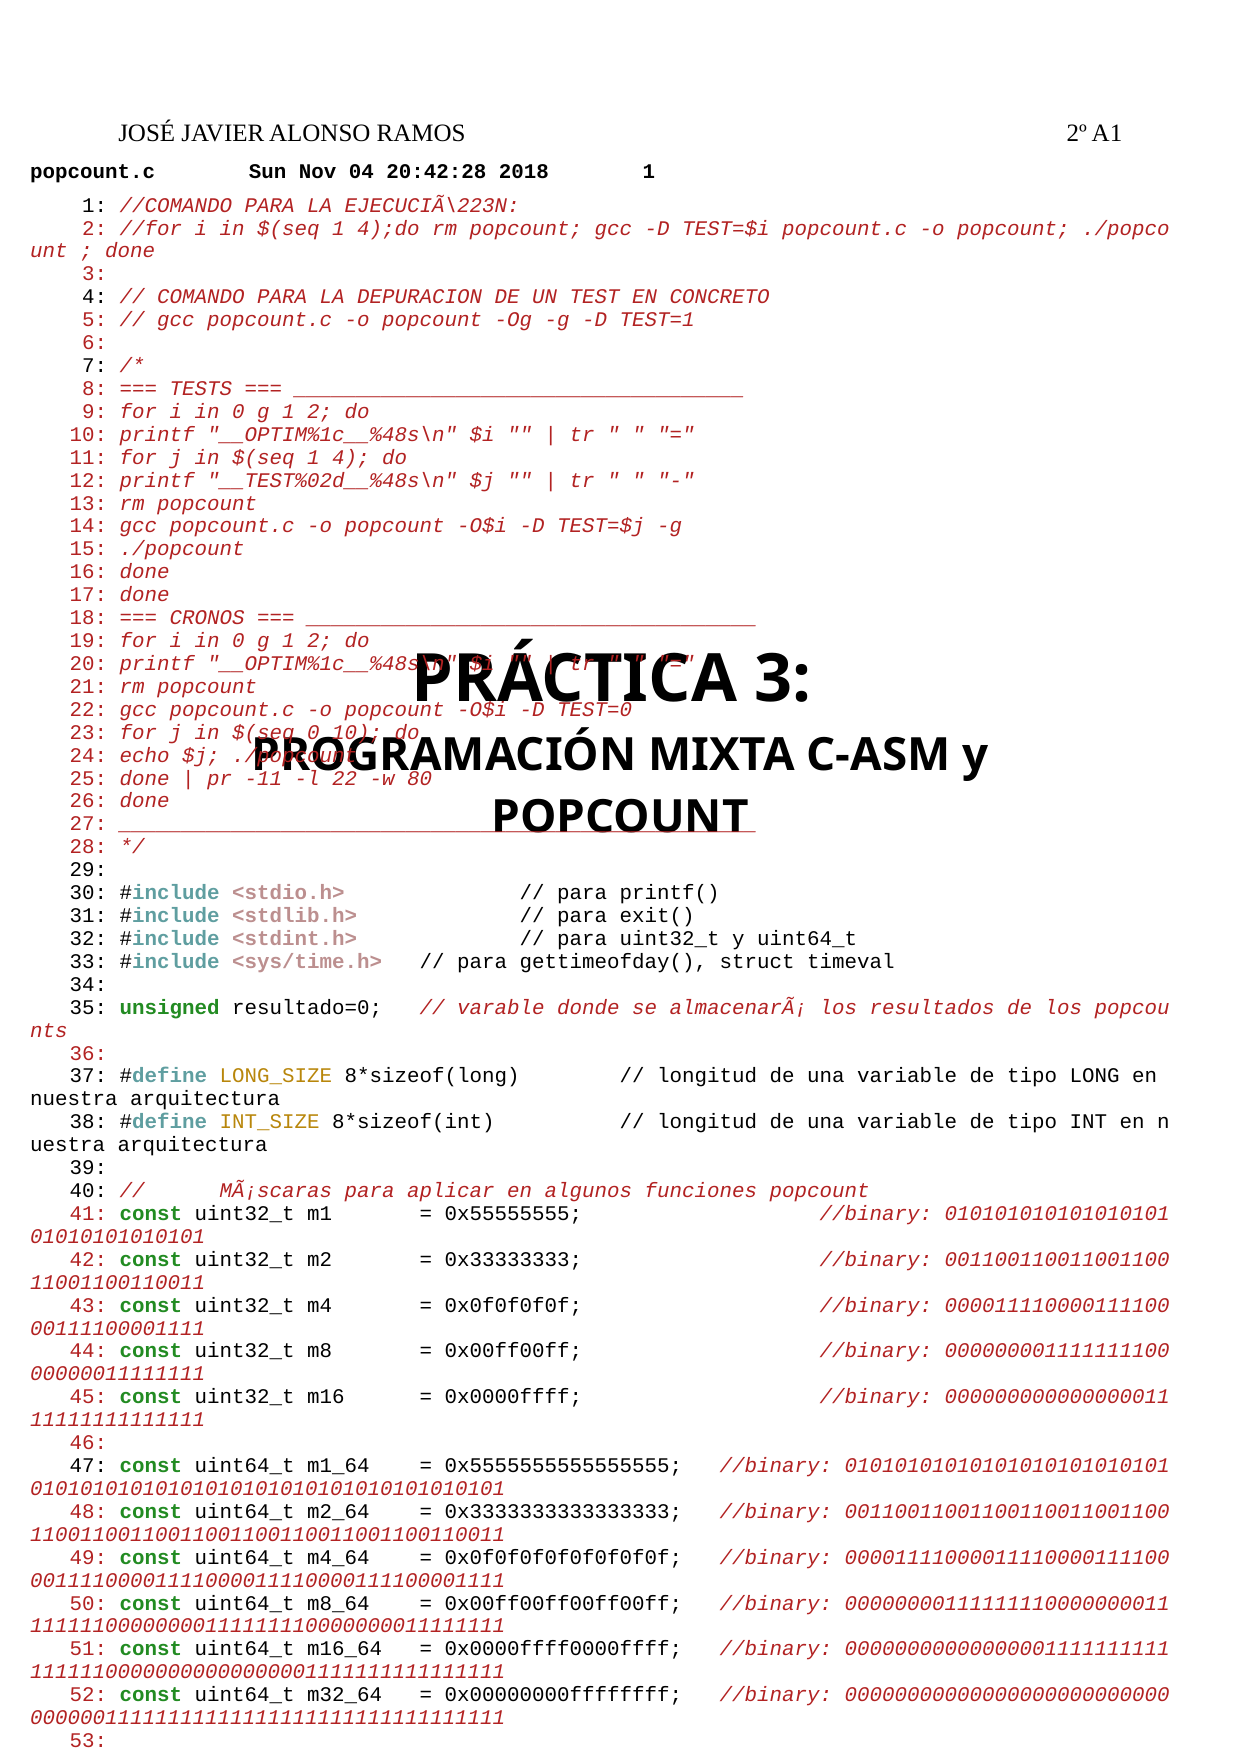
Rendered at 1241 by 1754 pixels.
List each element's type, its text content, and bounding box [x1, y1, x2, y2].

text PROGRAMACIÓN MIXTA C-ASM y POPCOUNT [118, 721, 1122, 846]
text PRÁCTICA 3: [118, 631, 1122, 721]
